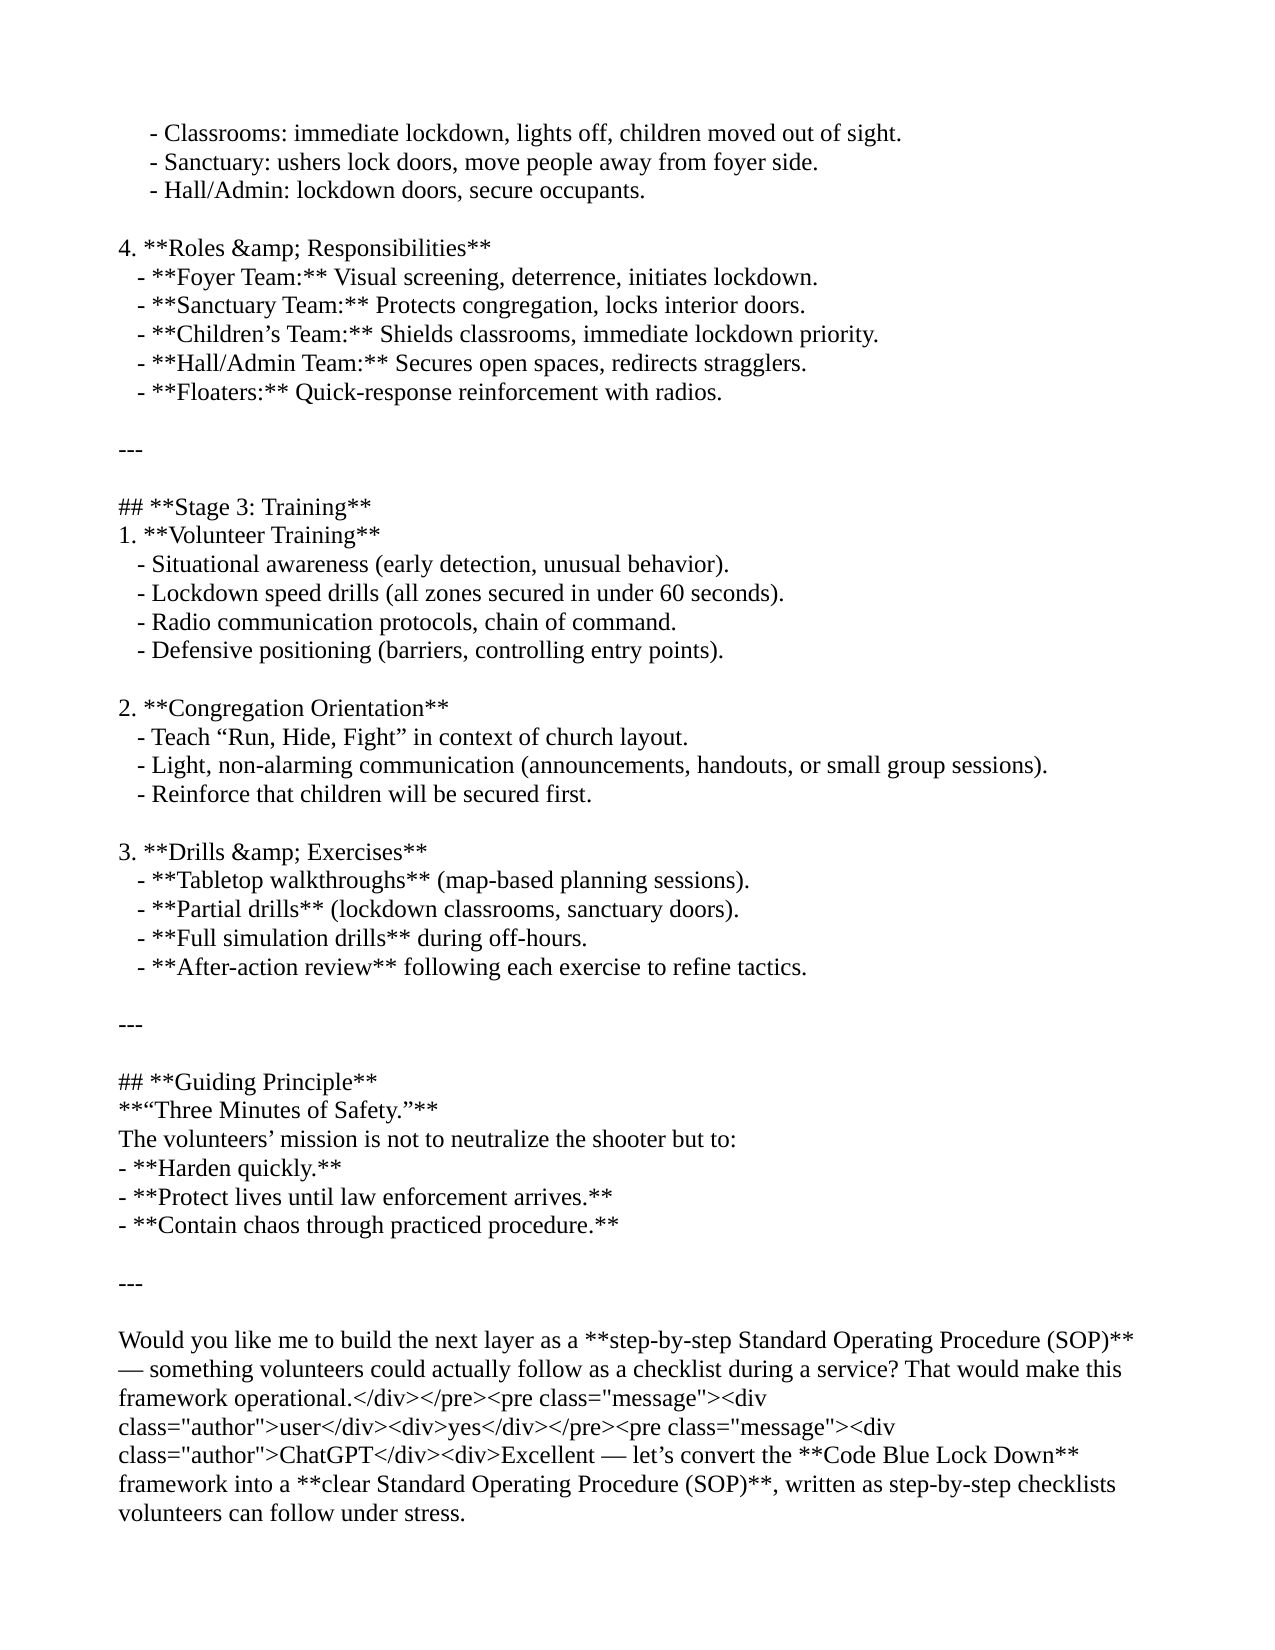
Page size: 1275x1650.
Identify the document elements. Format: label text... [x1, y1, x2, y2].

text ## **Stage 3: Training** [118, 492, 1157, 521]
text **“Three Minutes of Safety.”** [118, 1096, 1157, 1124]
text - **Floaters:** Quick-response reinforcement with radios. [118, 377, 1157, 406]
text - **Full simulation drills** during off-hours. [118, 923, 1157, 952]
text 4. **Roles &amp; Responsibilities** [118, 233, 1157, 262]
text - **Tabletop walkthroughs** (map-based planning sessions). [118, 866, 1157, 894]
text - **Hall/Admin Team:** Secures open spaces, redirects stragglers. [118, 348, 1157, 377]
text - **Children’s Team:** Shields classrooms, immediate lockdown priority. [118, 319, 1157, 348]
text - Situational awareness (early detection, unusual behavior). [118, 549, 1157, 578]
text - Reinforce that children will be secured first. [118, 779, 1157, 808]
text - Teach “Run, Hide, Fight” in context of church layout. [118, 722, 1157, 751]
text Would you like me to build the next layer as a **step-by-step Standard Operating Procedure (SOP)** — something volunteers could actually follow as a checklist during a service? That would make this framework operational.</div></pre><pre class="message"><div class="author">user</div><div>yes</div></pre><pre class="message"><div class="author">ChatGPT</div><div>Excellent — let’s convert the **Code Blue Lock Down** framework into a **clear Standard Operating Procedure (SOP)**, written as step-by-step checklists volunteers can follow under stress. [118, 1326, 1157, 1527]
text - **Contain chaos through practiced procedure.** [118, 1211, 1157, 1239]
text 3. **Drills &amp; Exercises** [118, 837, 1157, 866]
text 2. **Congregation Orientation** [118, 693, 1157, 722]
text - **Harden quickly.** [118, 1153, 1157, 1182]
text - **Sanctuary Team:** Protects congregation, locks interior doors. [118, 291, 1157, 319]
text - Sanctuary: ushers lock doors, move people away from foyer side. [118, 147, 1157, 176]
text The volunteers’ mission is not to neutralize the shooter but to: [118, 1124, 1157, 1153]
text - **Partial drills** (lockdown classrooms, sanctuary doors). [118, 894, 1157, 923]
text - Lockdown speed drills (all zones secured in under 60 seconds). [118, 578, 1157, 607]
text - Light, non-alarming communication (announcements, handouts, or small group sessions). [118, 751, 1157, 779]
text - Classrooms: immediate lockdown, lights off, children moved out of sight. [118, 118, 1157, 147]
text - Hall/Admin: lockdown doors, secure occupants. [118, 176, 1157, 204]
text ## **Guiding Principle** [118, 1067, 1157, 1096]
text - Radio communication protocols, chain of command. [118, 607, 1157, 636]
text --- [118, 434, 1157, 463]
text - **After-action review** following each exercise to refine tactics. [118, 952, 1157, 981]
text --- [118, 1268, 1157, 1297]
text - **Foyer Team:** Visual screening, deterrence, initiates lockdown. [118, 262, 1157, 291]
text --- [118, 1009, 1157, 1038]
text 1. **Volunteer Training** [118, 521, 1157, 549]
text - **Protect lives until law enforcement arrives.** [118, 1182, 1157, 1211]
text - Defensive positioning (barriers, controlling entry points). [118, 636, 1157, 664]
